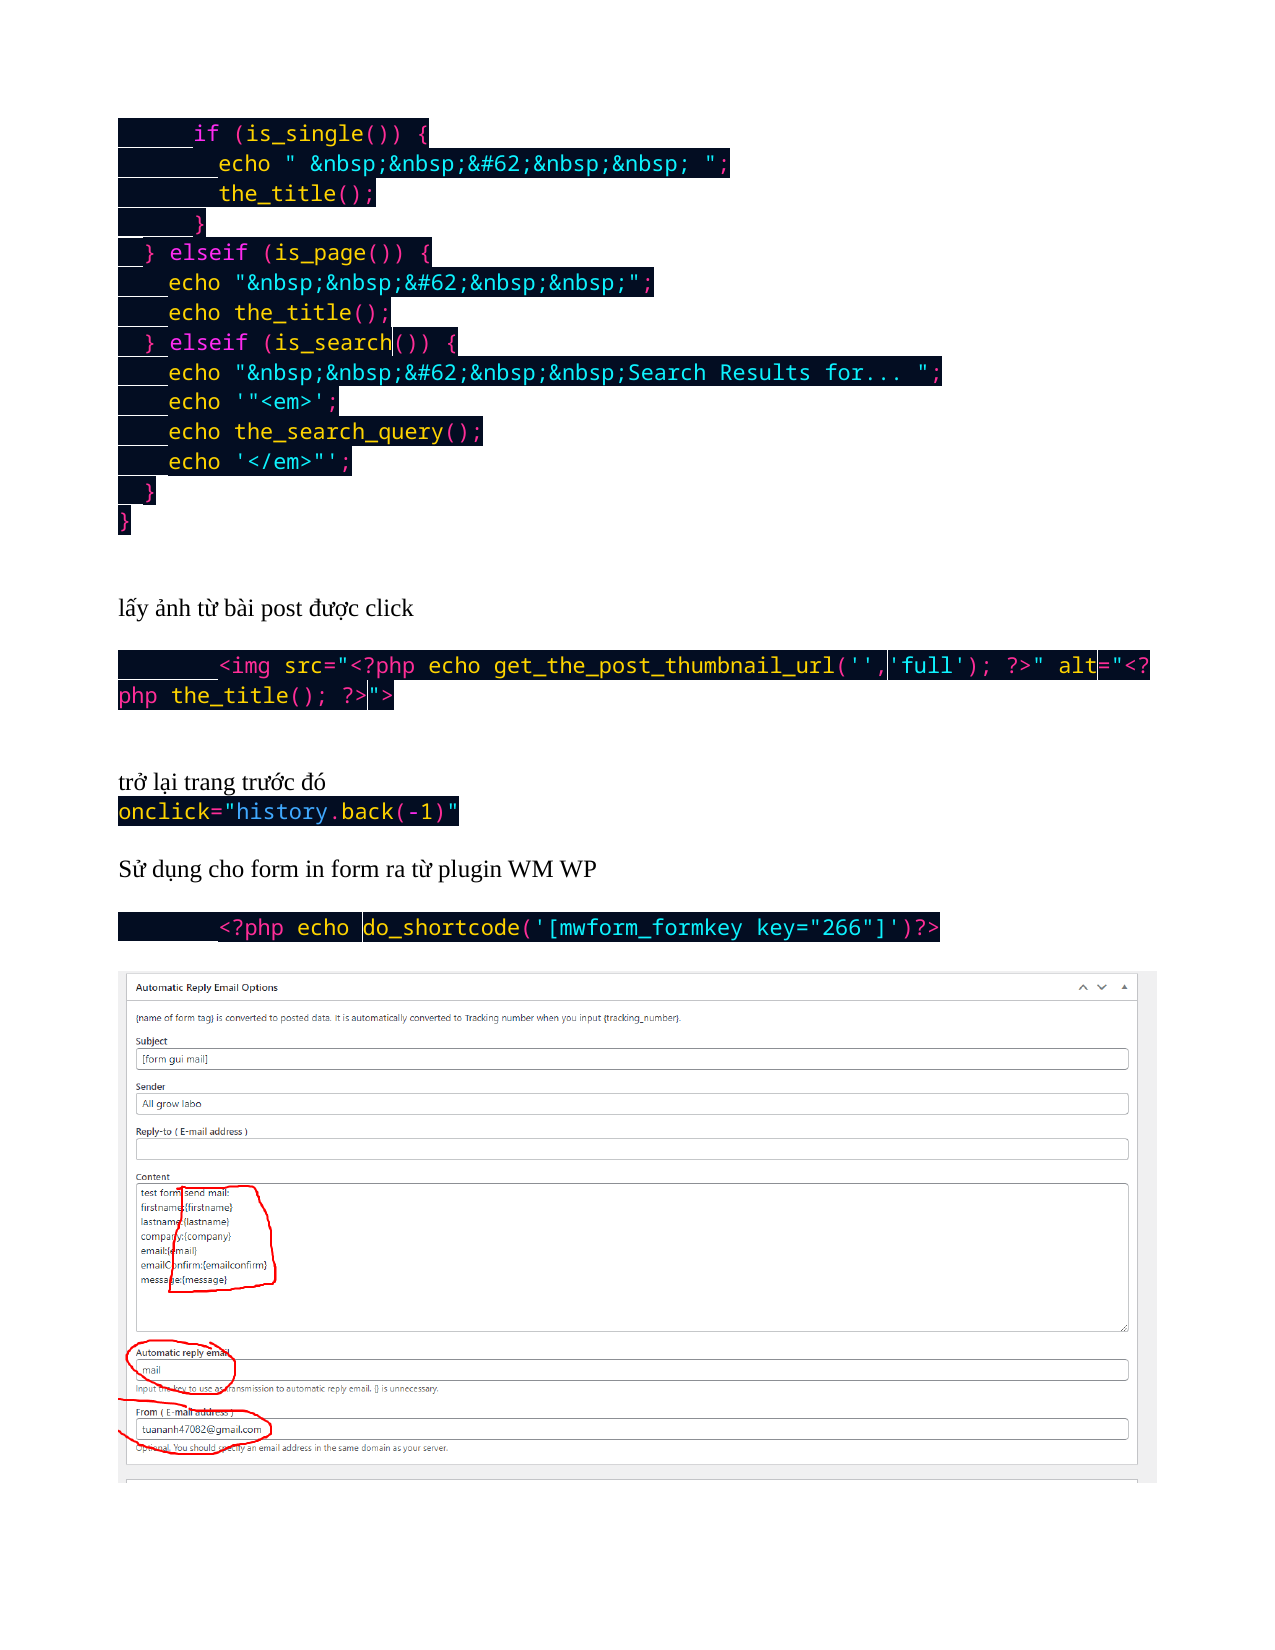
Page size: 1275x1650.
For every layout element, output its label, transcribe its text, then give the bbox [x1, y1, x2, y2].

text } elseif (is_page()) { [118, 237, 1157, 267]
text echo the_title(); [118, 297, 1157, 327]
text trở lại trang trước đó [118, 767, 1157, 796]
text Sử dụng cho form in form ra từ plugin WM WP [118, 854, 1157, 883]
text } [118, 505, 1157, 535]
text echo "&nbsp;&nbsp;&#62;&nbsp;&nbsp;"; [118, 267, 1157, 297]
text } [118, 207, 1157, 237]
text echo '</em>"'; [118, 446, 1157, 476]
text echo "&nbsp;&nbsp;&#62;&nbsp;&nbsp;Search Results for... "; [118, 356, 1157, 386]
text <?php echo do_shortcode('[mwform_formkey key="266"]')?> [118, 912, 1157, 942]
text ​ [118, 883, 1157, 912]
text } elseif (is_search()) { [118, 327, 1157, 356]
text the_title(); [118, 178, 1157, 207]
text echo " &nbsp;&nbsp;&#62;&nbsp;&nbsp; "; [118, 148, 1157, 178]
text <img src="<?php echo get_the_post_thumbnail_url('','full'); ?>" alt="<?php the_title(); ?>"> [118, 650, 1157, 710]
text if (is_single()) { [118, 118, 1157, 148]
picture [118, 971, 1157, 1483]
text onclick="history.back(-1)" [118, 796, 1157, 826]
text } [118, 476, 1157, 505]
text echo '"<em>'; [118, 386, 1157, 416]
text echo the_search_query(); [118, 416, 1157, 446]
text lấy ảnh từ bài post được click [118, 593, 1157, 621]
